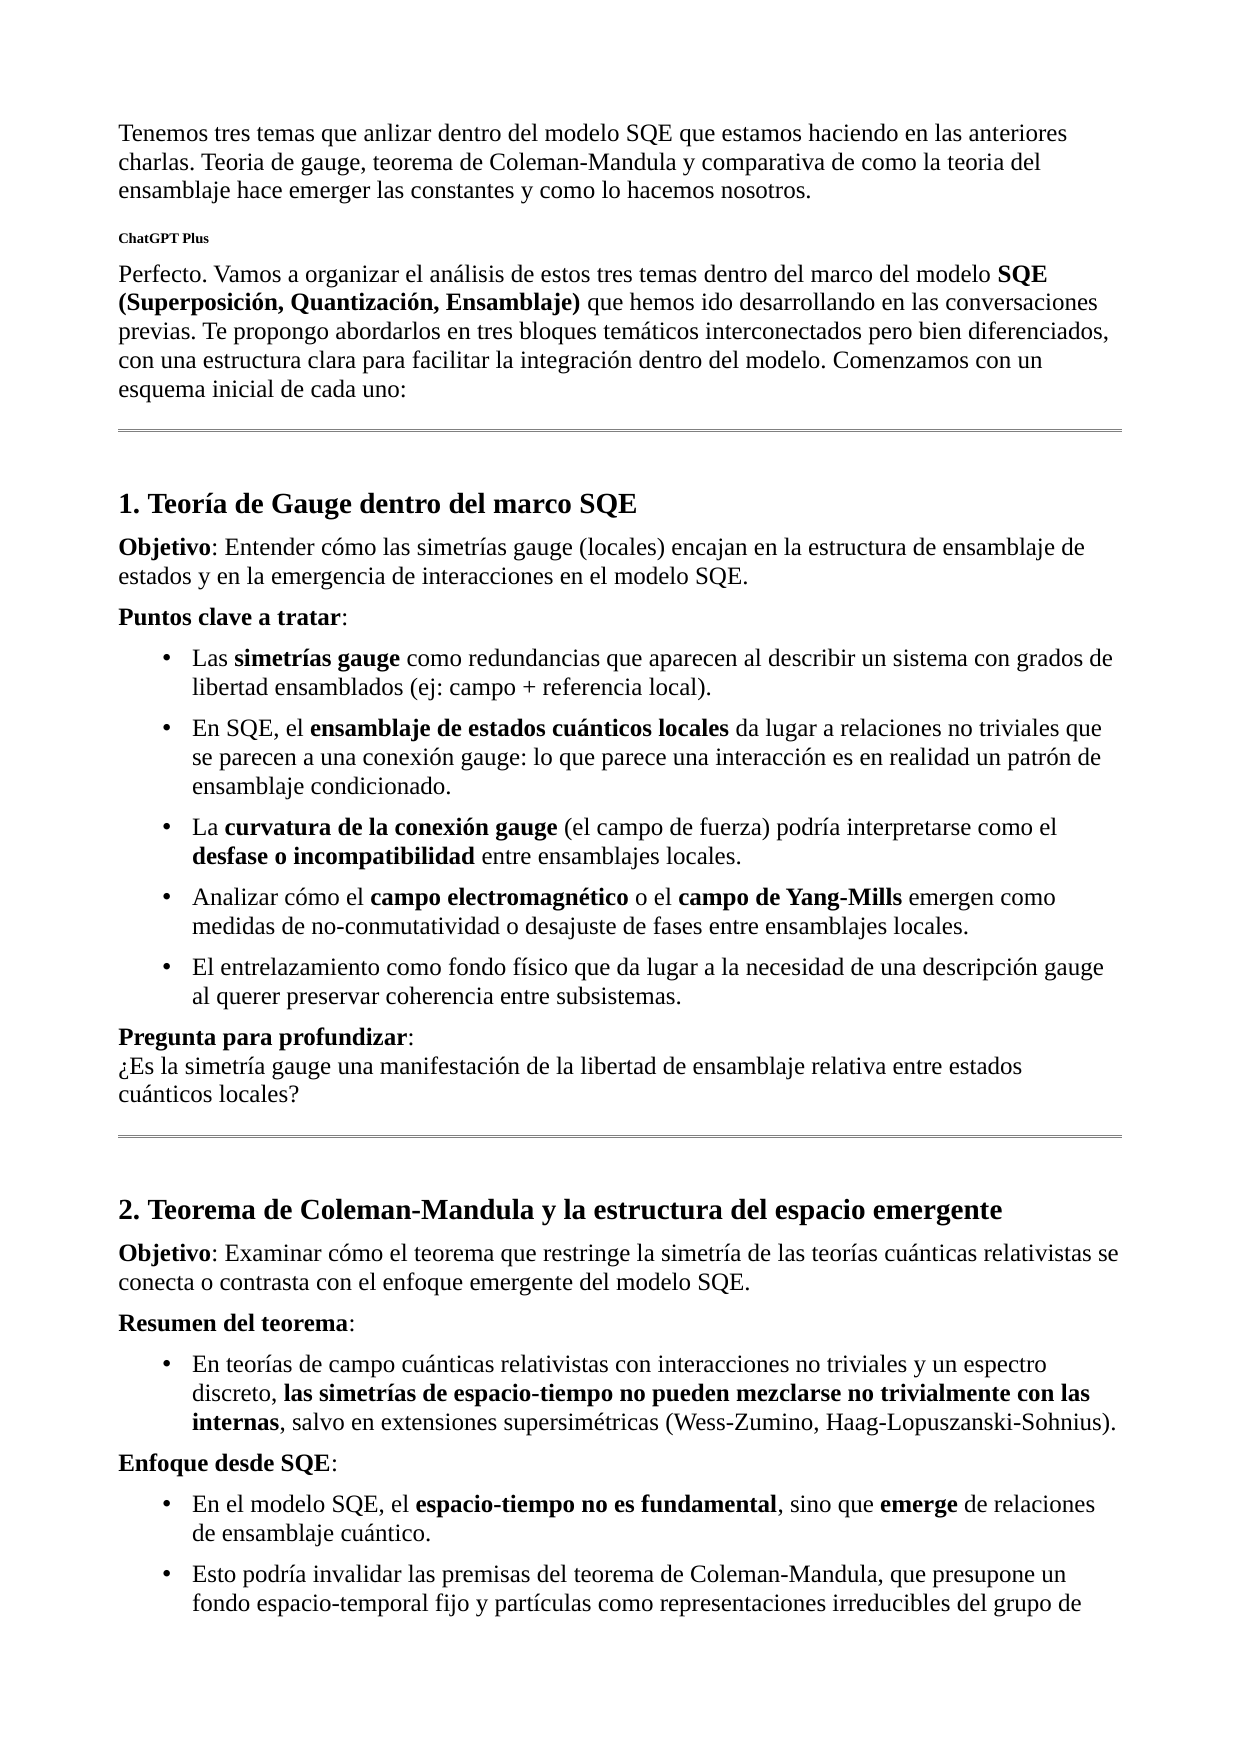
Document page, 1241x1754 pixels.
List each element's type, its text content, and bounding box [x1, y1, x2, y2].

text Puntos clave a tratar: [118, 602, 1122, 631]
text Resumen del teorema: [118, 1308, 1122, 1337]
list Esto podría invalidar las premisas del teorema de Coleman-Mandula, que presupone un fondo espacio-temporal fijo y partículas como representaciones irreducibles del grupo de [162, 1559, 1122, 1617]
list En el modelo SQE, el espacio-tiempo no es fundamental, sino que emerge de relaciones de ensamblaje cuántico. [162, 1489, 1122, 1547]
list La curvatura de la conexión gauge (el campo de fuerza) podría interpretarse como el desfase o incompatibilidad entre ensamblajes locales. [162, 812, 1122, 869]
list En SQE, el ensamblaje de estados cuánticos locales da lugar a relaciones no triviales que se parecen a una conexión gauge: lo que parece una interacción es en realidad un patrón de ensamblaje condicionado. [162, 713, 1122, 799]
list Las simetrías gauge como redundancias que aparecen al describir un sistema con grados de libertad ensamblados (ej: campo + referencia local). [162, 643, 1122, 701]
list En teorías de campo cuánticas relativistas con interacciones no triviales y un espectro discreto, las simetrías de espacio-tiempo no pueden mezclarse no trivialmente con las internas, salvo en extensiones supersimétricas (Wess-Zumino, Haag-Lopuszanski-Sohnius). [162, 1349, 1122, 1436]
text Tenemos tres temas que anlizar dentro del modelo SQE que estamos haciendo en las anteriores charlas. Teoria de gauge, teorema de Coleman-Mandula y comparativa de como la teoria del ensamblaje hace emerger las constantes y como lo hacemos nosotros. [118, 118, 1122, 204]
text Pregunta para profundizar: ¿Es la simetría gauge una manifestación de la libertad de ensamblaje relativa entre estados cuánticos locales? [118, 1022, 1122, 1108]
text Objetivo: Examinar cómo el teorema que restringe la simetría de las teorías cuánticas relativistas se conecta o contrasta con el enfoque emergente del modelo SQE. [118, 1238, 1122, 1296]
list El entrelazamiento como fondo físico que da lugar a la necesidad de una descripción gauge al querer preservar coherencia entre subsistemas. [162, 952, 1122, 1009]
subtitle ChatGPT Plus [118, 229, 1122, 246]
text Perfecto. Vamos a organizar el análisis de estos tres temas dentro del marco del modelo SQE (Superposición, Quantización, Ensamblaje) que hemos ido desarrollando en las conversaciones previas. Te propongo abordarlos en tres bloques temáticos interconectados pero bien diferenciados, con una estructura clara para facilitar la integración dentro del modelo. Comenzamos con un esquema inicial de cada uno: [118, 259, 1122, 402]
subtitle 2. Teorema de Coleman-Mandula y la estructura del espacio emergente [118, 1192, 1122, 1226]
list Analizar cómo el campo electromagnético o el campo de Yang-Mills emergen como medidas de no-conmutatividad o desajuste de fases entre ensamblajes locales. [162, 882, 1122, 939]
subtitle 1. Teoría de Gauge dentro del marco SQE [118, 486, 1122, 519]
text Enfoque desde SQE: [118, 1448, 1122, 1477]
text Objetivo: Entender cómo las simetrías gauge (locales) encajan en la estructura de ensamblaje de estados y en la emergencia de interacciones en el modelo SQE. [118, 532, 1122, 589]
